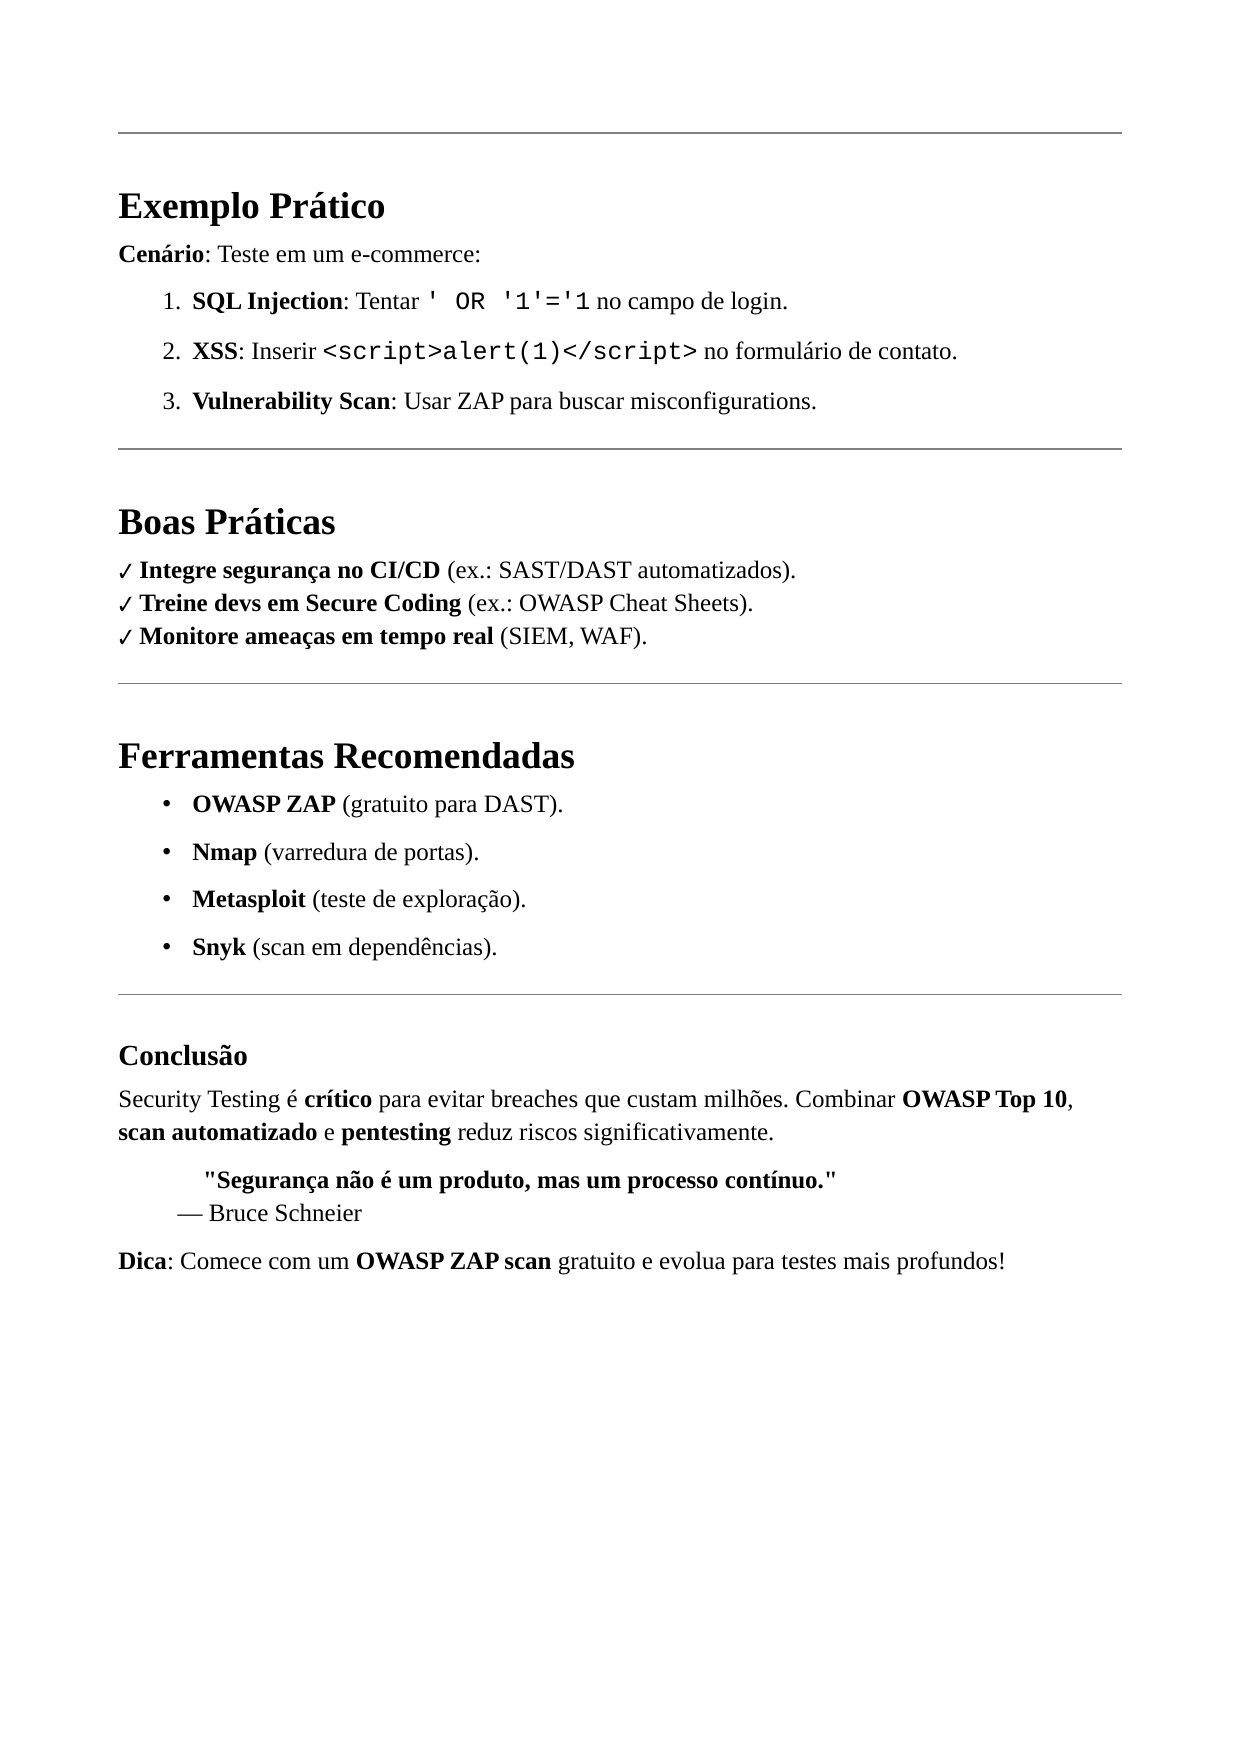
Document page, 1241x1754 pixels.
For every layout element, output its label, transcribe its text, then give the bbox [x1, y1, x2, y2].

text 🔐 "Segurança não é um produto, mas um processo contínuo." — Bruce Schneier [177, 1165, 1063, 1227]
text Security Testing é crítico para evitar breaches que custam milhões. Combinar OWASP Top 10, scan automatizado e pentesting reduz riscos significativamente. [118, 1084, 1122, 1146]
list Snyk (scan em dependências). [162, 932, 1122, 961]
text Cenário: Teste em um e-commerce: [118, 239, 1122, 268]
subtitle Ferramentas Recomendadas [118, 733, 1122, 777]
text ✔ Integre segurança no CI/CD (ex.: SAST/DAST automatizados). ✔ Treine devs em Secure Coding (ex.: OWASP Cheat Sheets). ✔ Monitore ameaças em tempo real (SIEM, WAF). [118, 555, 1122, 649]
list Vulnerability Scan: Usar ZAP para buscar misconfigurations. [162, 386, 1122, 415]
subtitle Conclusão [118, 1038, 1122, 1072]
text Dica: Comece com um OWASP ZAP scan gratuito e evolua para testes mais profundos! [118, 1246, 1122, 1274]
list Metasploit (teste de exploração). [162, 884, 1122, 913]
list XSS: Inserir <script>alert(1)</script> no formulário de contato. [162, 336, 1122, 367]
list OWASP ZAP (gratuito para DAST). [162, 789, 1122, 818]
subtitle Boas Práticas [118, 499, 1122, 542]
subtitle Exemplo Prático [118, 183, 1122, 226]
list Nmap (varredura de portas). [162, 837, 1122, 866]
list SQL Injection: Tentar ' OR '1'='1 no campo de login. [162, 286, 1122, 317]
